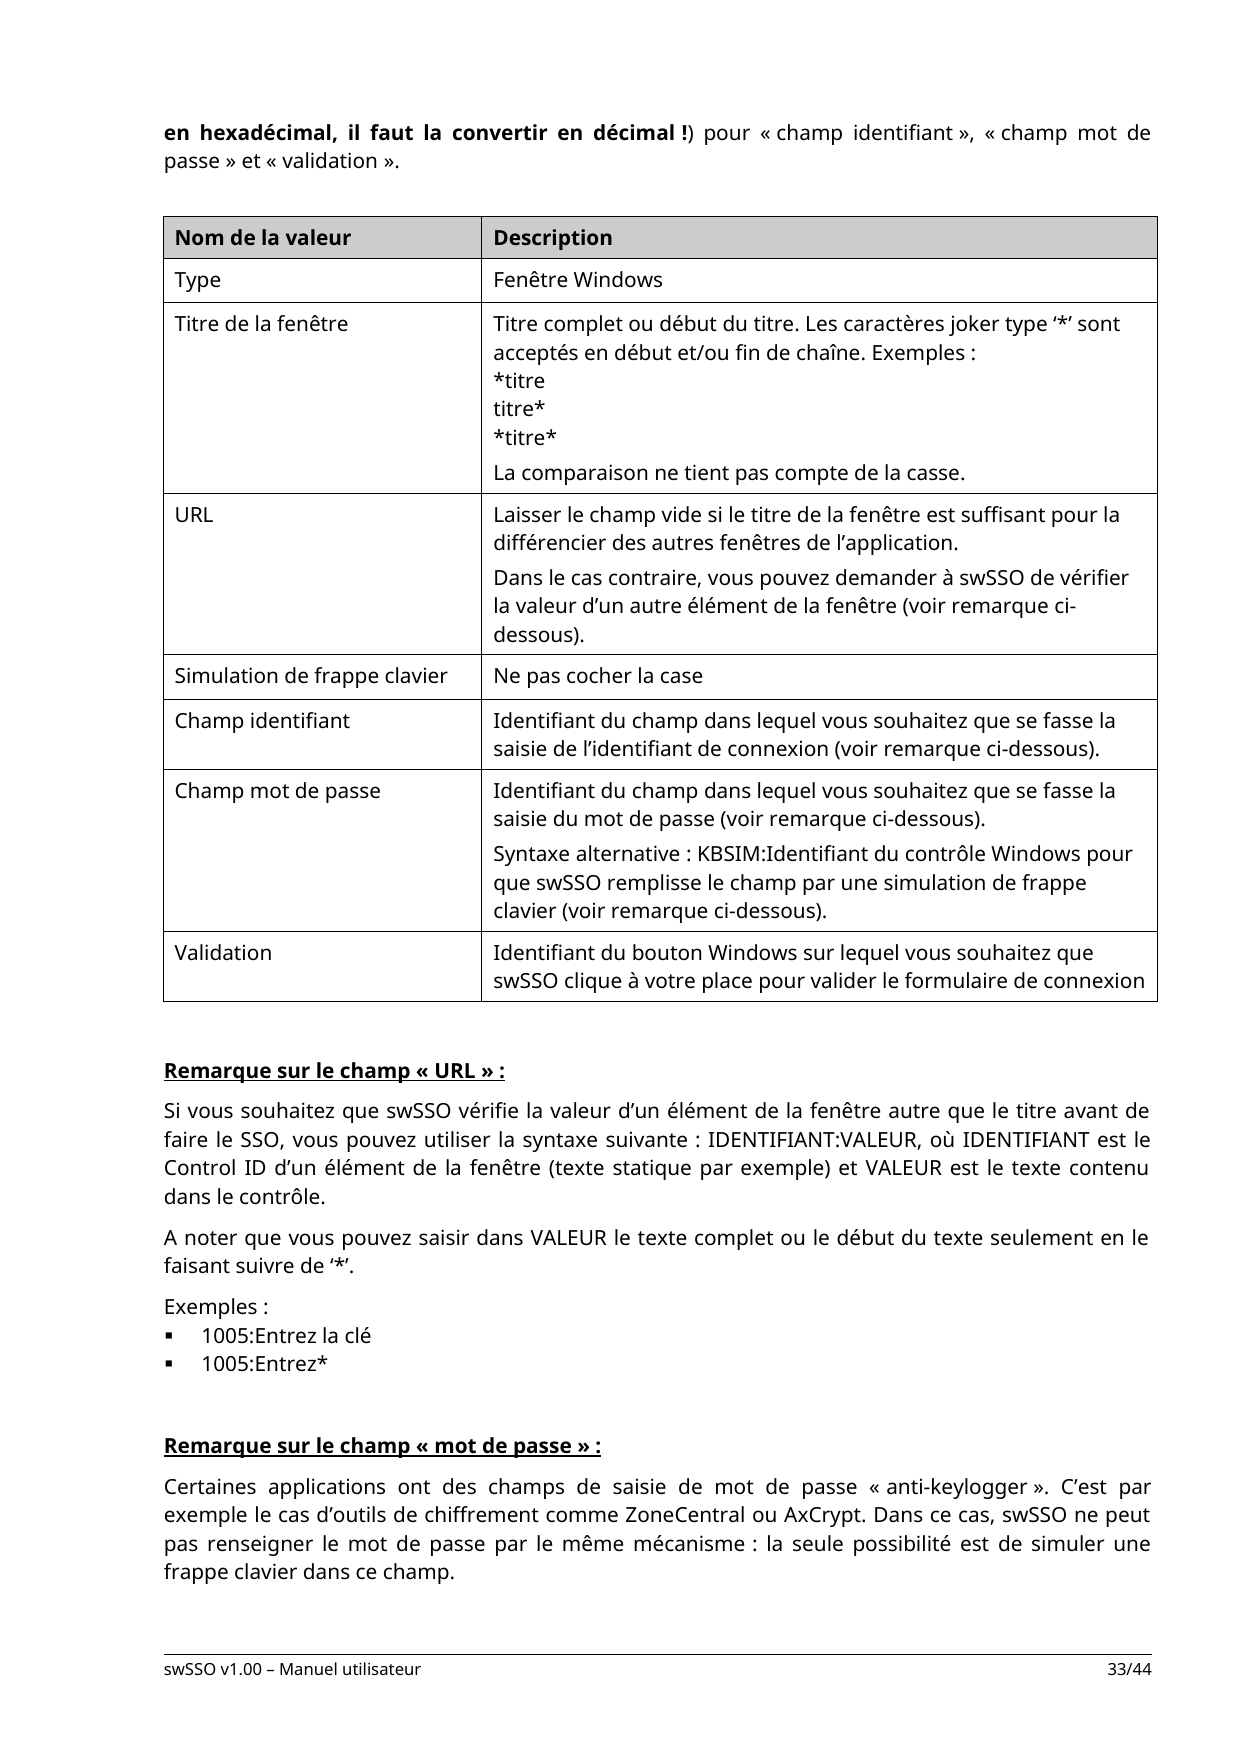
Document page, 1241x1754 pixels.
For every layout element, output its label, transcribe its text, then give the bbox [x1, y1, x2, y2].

table_cell Champ identifiant [164, 700, 481, 769]
text en hexadécimal, il faut la convertir en décimal !) pour « champ identifiant », « champ mot de passe » et « validation ». [164, 118, 1152, 175]
table_cell Laisser le champ vide si le titre de la fenêtre est suffisant pour la différencier des autres fenêtres de l’application. Dans le cas contraire, vous pouvez demander à swSSO de vérifier la valeur d’un autre élément de la fenêtre (voir remarque ci-dessous). [482, 494, 1157, 654]
table_header Description [482, 217, 1157, 258]
table_cell Validation [164, 932, 481, 1001]
table_cell URL [164, 494, 481, 654]
text A noter que vous pouvez saisir dans VALEUR le texte complet ou le début du texte seulement en le faisant suivre de ‘*’. [164, 1223, 1152, 1280]
text Remarque sur le champ « mot de passe » : [164, 1431, 1152, 1459]
table_cell Ne pas cocher la case [482, 655, 1157, 698]
table_cell Champ mot de passe [164, 770, 481, 931]
table_cell Titre de la fenêtre [164, 303, 481, 492]
text Si vous souhaitez que swSSO vérifie la valeur d’un élément de la fenêtre autre que le titre avant de faire le SSO, vous pouvez utiliser la syntaxe suivante : IDENTIFIANT:VALEUR, où IDENTIFIANT est le Control ID d’un élément de la fenêtre (texte statique par exemple) et VALEUR est le texte contenu dans le contrôle. [164, 1097, 1152, 1210]
text Exemples : [164, 1292, 1152, 1321]
table_cell Identifiant du champ dans lequel vous souhaitez que se fasse la saisie de l’identifiant de connexion (voir remarque ci-dessous). [482, 700, 1157, 769]
text Certaines applications ont des champs de saisie de mot de passe « anti-keylogger ». C’est par exemple le cas d’outils de chiffrement comme ZoneCentral ou AxCrypt. Dans ce cas, swSSO ne peut pas renseigner le mot de passe par le même mécanisme : la seule possibilité est de simuler une frappe clavier dans ce champ. [164, 1472, 1152, 1586]
table_header Nom de la valeur [164, 217, 481, 258]
table_cell Identifiant du champ dans lequel vous souhaitez que se fasse la saisie du mot de passe (voir remarque ci-dessous). Syntaxe alternative : KBSIM:Identifiant du contrôle Windows pour que swSSO remplisse le champ par une simulation de frappe clavier (voir remarque ci-dessous). [482, 770, 1157, 931]
list 1005:Entrez* [164, 1349, 1152, 1378]
table_cell Identifiant du bouton Windows sur lequel vous souhaitez que swSSO clique à votre place pour valider le formulaire de connexion [482, 932, 1157, 1001]
table_cell Titre complet ou début du titre. Les caractères joker type ‘*’ sont acceptés en début et/ou fin de chaîne. Exemples : *titre titre* *titre* La comparaison ne tient pas compte de la casse. [482, 303, 1157, 492]
table_cell Type [164, 259, 481, 302]
text Remarque sur le champ « URL » : [164, 1056, 1152, 1084]
table_cell Simulation de frappe clavier [164, 655, 481, 698]
list 1005:Entrez la clé [164, 1321, 1152, 1349]
table_cell Fenêtre Windows [482, 259, 1157, 302]
